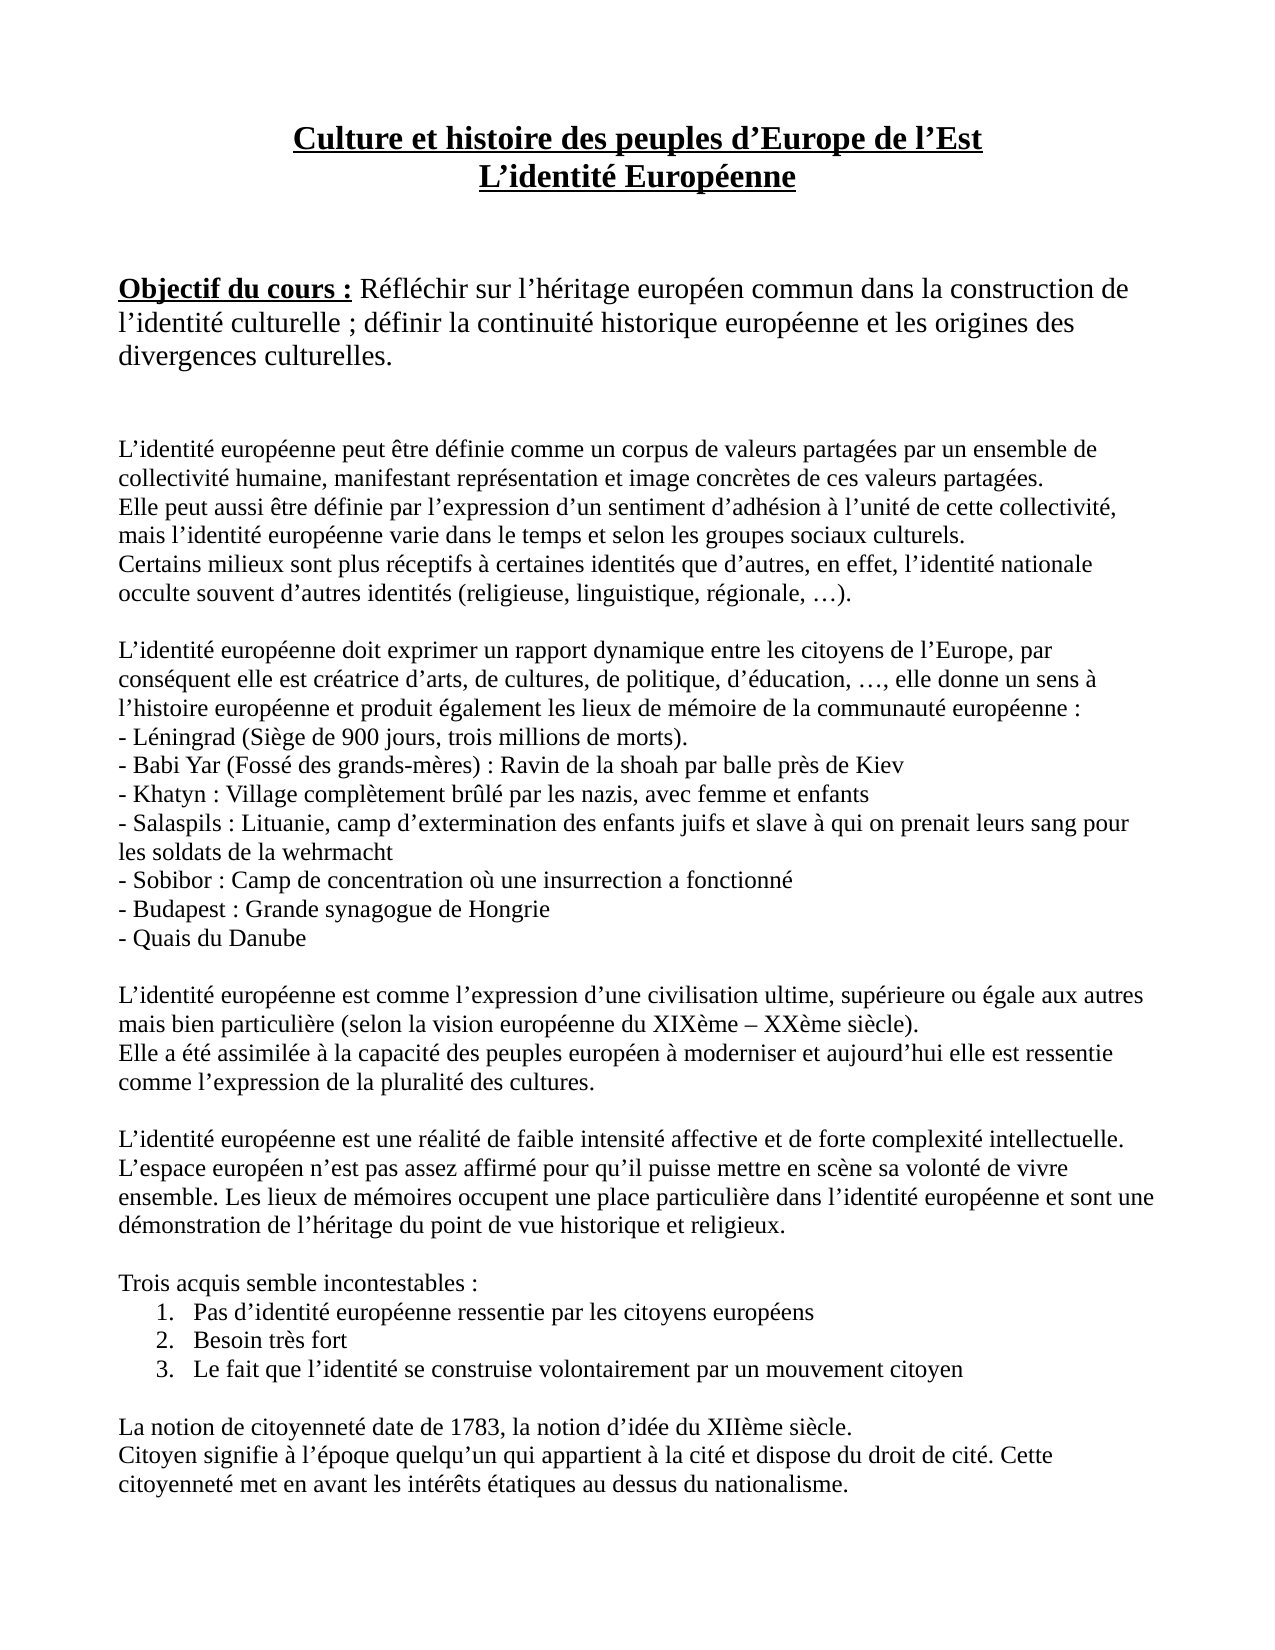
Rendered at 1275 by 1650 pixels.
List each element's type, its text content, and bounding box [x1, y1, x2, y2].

text L’identité européenne est une réalité de faible intensité affective et de forte complexité intellectuelle. L’espace européen n’est pas assez affirmé pour qu’il puisse mettre en scène sa volonté de vivre ensemble. Les lieux de mémoires occupent une place particulière dans l’identité européenne et sont une démonstration de l’héritage du point de vue historique et religieux. [118, 1124, 1157, 1239]
text Trois acquis semble incontestables : [118, 1268, 1157, 1297]
text - Léningrad (Siège de 900 jours, trois millions de morts). [118, 722, 1157, 751]
text L’identité européenne peut être définie comme un corpus de valeurs partagées par un ensemble de collectivité humaine, manifestant représentation et image concrètes de ces valeurs partagées. Elle peut aussi être définie par l’expression d’un sentiment d’adhésion à l’unité de cette collectivité, mais l’identité européenne varie dans le temps et selon les groupes sociaux culturels. Certains milieux sont plus réceptifs à certaines identités que d’autres, en effet, l’identité nationale occulte souvent d’autres identités (religieuse, linguistique, régionale, …). [118, 434, 1157, 607]
list Besoin très fort [156, 1326, 1157, 1354]
text Culture et histoire des peuples d’Europe de l’Est [118, 118, 1157, 156]
text L’identité européenne est comme l’expression d’une civilisation ultime, supérieure ou égale aux autres mais bien particulière (selon la vision européenne du XIXème – XXème siècle). Elle a été assimilée à la capacité des peuples européen à moderniser et aujourd’hui elle est ressentie comme l’expression de la pluralité des cultures. [118, 981, 1157, 1096]
list Le fait que l’identité se construise volontairement par un mouvement citoyen [156, 1354, 1157, 1383]
text - Quais du Danube [118, 923, 1157, 952]
text - Salaspils : Lituanie, camp d’extermination des enfants juifs et slave à qui on prenait leurs sang pour les soldats de la wehrmacht [118, 808, 1157, 866]
text L’identité européenne doit exprimer un rapport dynamique entre les citoyens de l’Europe, par conséquent elle est créatrice d’arts, de cultures, de politique, d’éducation, …, elle donne un sens à l’histoire européenne et produit également les lieux de mémoire de la communauté européenne : [118, 636, 1157, 722]
text - Babi Yar (Fossé des grands-mères) : Ravin de la shoah par balle près de Kiev [118, 751, 1157, 779]
text - Sobibor : Camp de concentration où une insurrection a fonctionné [118, 866, 1157, 894]
list Pas d’identité européenne ressentie par les citoyens européens [156, 1297, 1157, 1326]
text Objectif du cours : Réfléchir sur l’héritage européen commun dans la construction de l’identité culturelle ; définir la continuité historique européenne et les origines des divergences culturelles. [118, 271, 1157, 372]
text La notion de citoyenneté date de 1783, la notion d’idée du XIIème siècle. Citoyen signifie à l’époque quelqu’un qui appartient à la cité et dispose du droit de cité. Cette citoyenneté met en avant les intérêts étatiques au dessus du nationalisme. [118, 1412, 1157, 1498]
text L’identité Européenne [118, 156, 1157, 195]
text - Khatyn : Village complètement brûlé par les nazis, avec femme et enfants [118, 779, 1157, 808]
text - Budapest : Grande synagogue de Hongrie [118, 894, 1157, 923]
